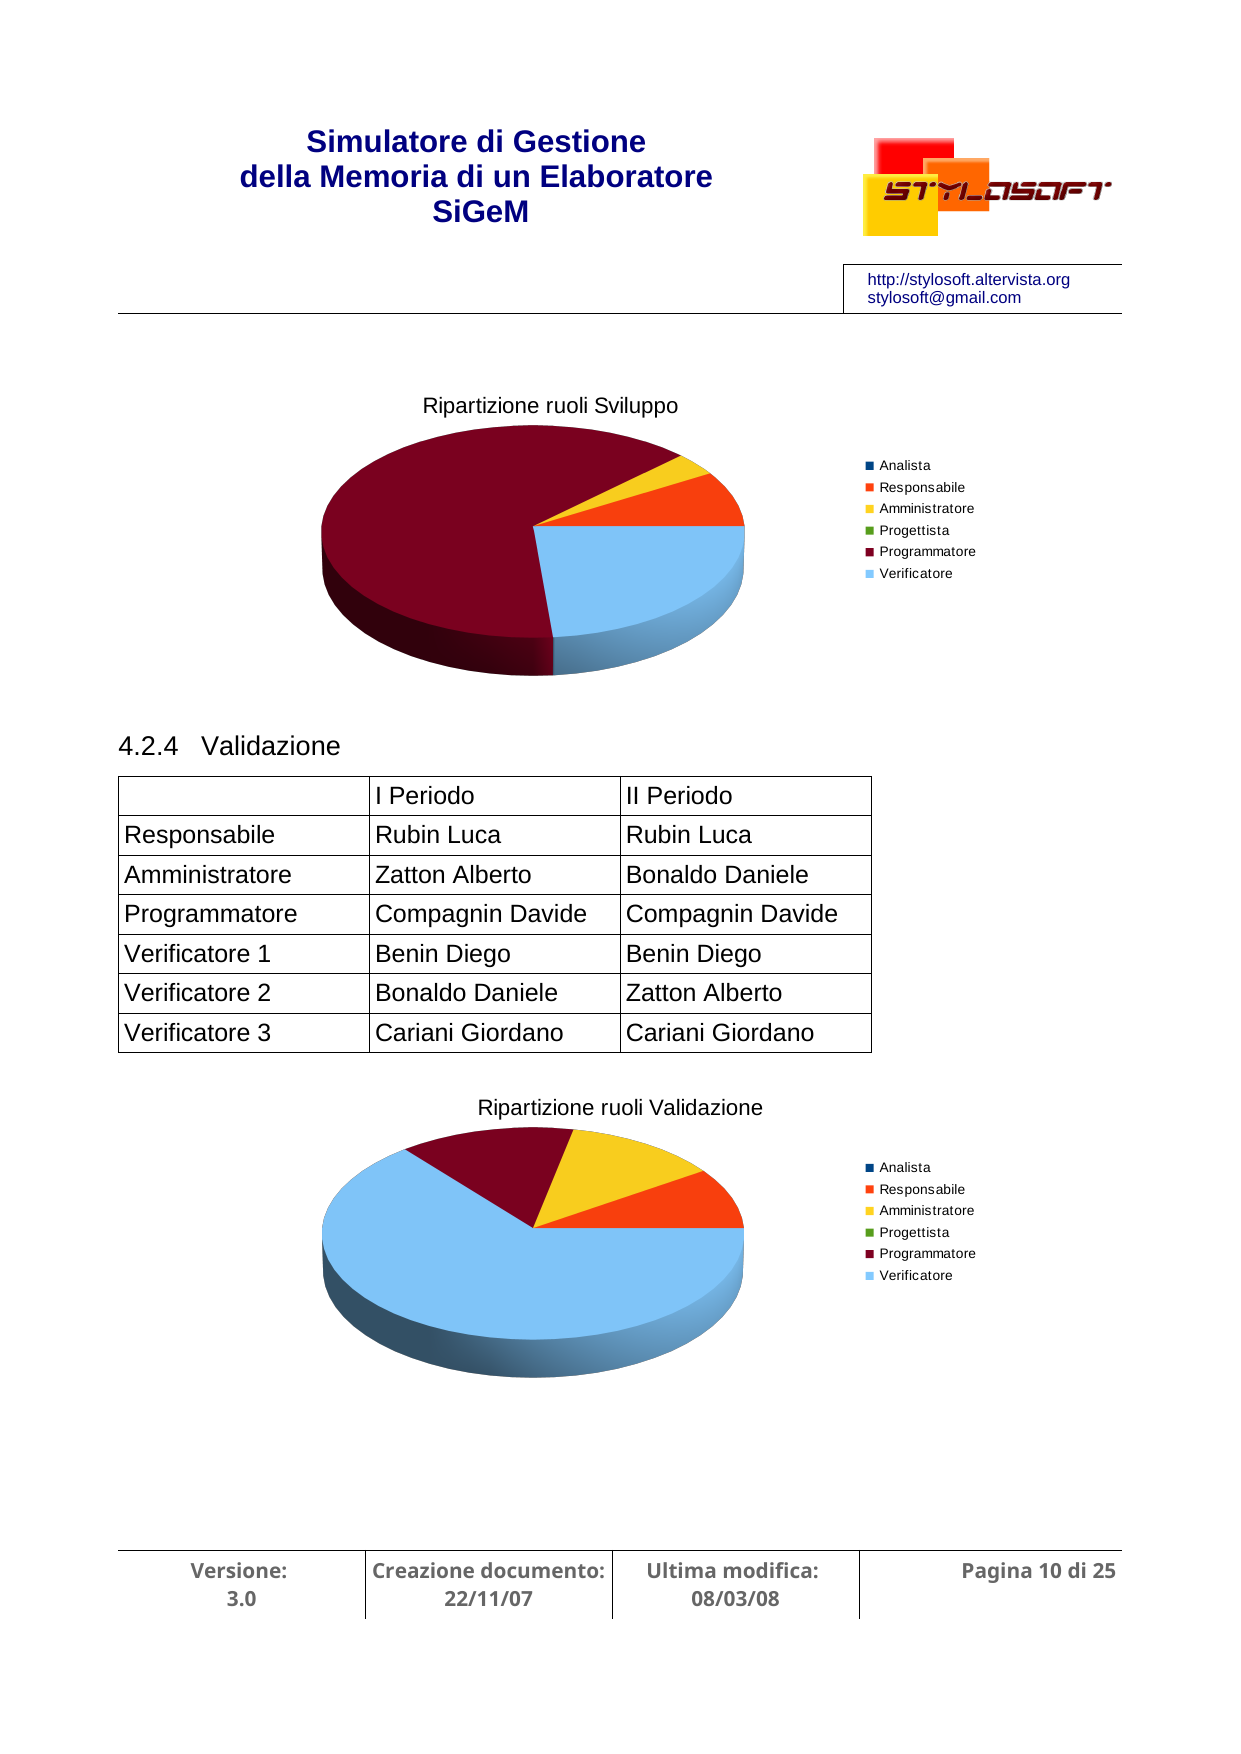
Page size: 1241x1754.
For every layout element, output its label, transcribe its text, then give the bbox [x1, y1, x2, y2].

table_cell Programmatore [119, 895, 369, 934]
table_cell Benin Diego [621, 935, 871, 973]
table_cell Compagnin Davide [370, 895, 620, 934]
table_cell Rubin Luca [621, 816, 871, 855]
table_cell Bonaldo Daniele [621, 856, 871, 894]
picture [848, 123, 1117, 247]
table_cell Zatton Alberto [370, 856, 620, 894]
table_cell Rubin Luca [370, 816, 620, 855]
table_cell Verificatore 3 [119, 1014, 369, 1052]
table_header I Periodo [370, 777, 620, 815]
table_cell Verificatore 1 [119, 935, 369, 973]
table_cell Zatton Alberto [621, 974, 871, 1013]
table_cell Benin Diego [370, 935, 620, 973]
table_header II Periodo [621, 777, 871, 815]
table_cell Cariani Giordano [370, 1014, 620, 1052]
subtitle Validazione [118, 731, 1122, 761]
table_header [119, 777, 369, 815]
table_cell Amministratore [119, 856, 369, 894]
table_cell Cariani Giordano [621, 1014, 871, 1052]
table_cell Bonaldo Daniele [370, 974, 620, 1013]
table_cell Responsabile [119, 816, 369, 855]
table_cell Compagnin Davide [621, 895, 871, 934]
table_cell Verificatore 2 [119, 974, 369, 1013]
